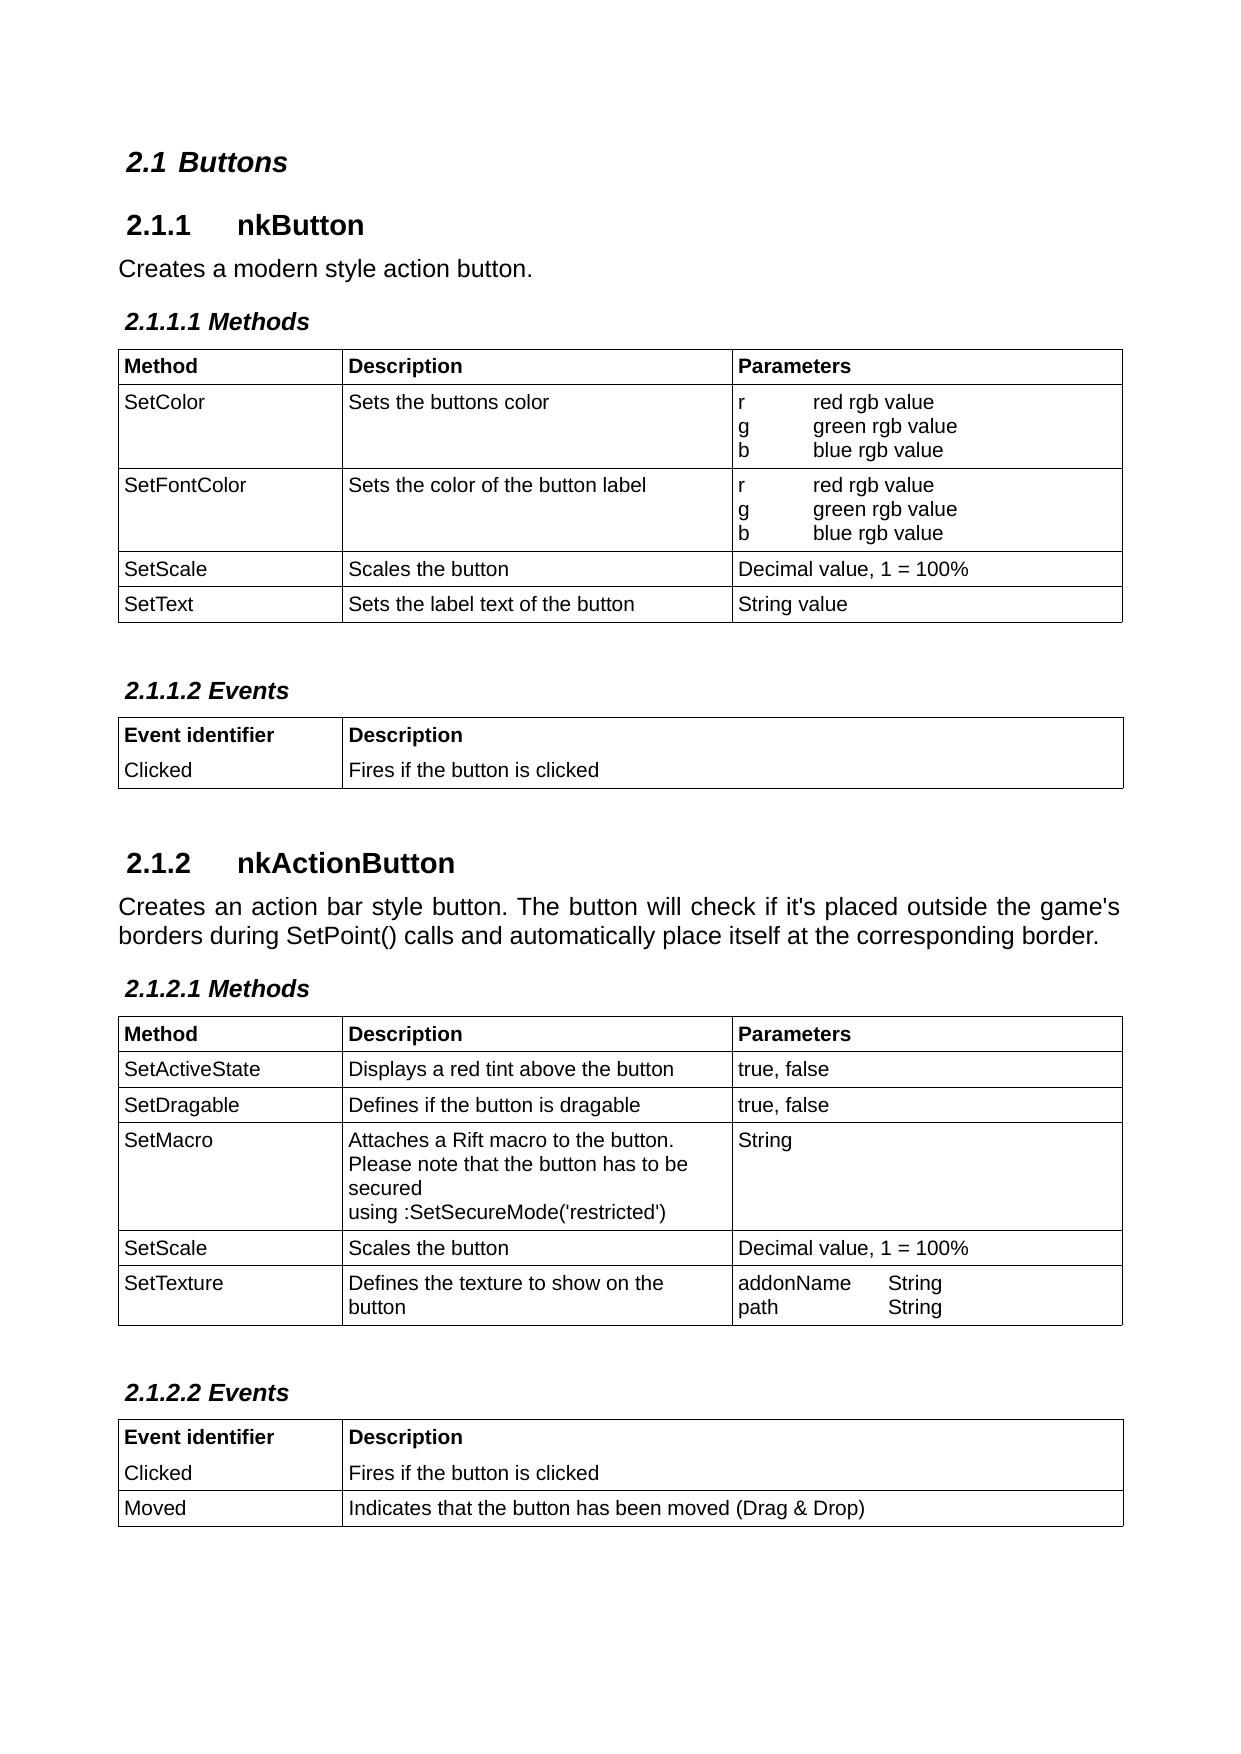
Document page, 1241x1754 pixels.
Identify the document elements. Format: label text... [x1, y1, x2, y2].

table_cell Defines if the button is dragable [343, 1088, 732, 1122]
table_cell Decimal value, 1 = 100% [733, 552, 1122, 586]
table_cell SetScale [119, 552, 342, 586]
table_cell SetScale [119, 1231, 342, 1265]
table_header Event identifier [119, 718, 342, 752]
table_cell Attaches a Rift macro to the button. Please note that the button has to be secured using :SetSecureMode('restricted') [343, 1123, 732, 1229]
subtitle Buttons [118, 145, 1122, 178]
table_header Event identifier [119, 1420, 342, 1455]
table_cell SetActiveState [119, 1052, 342, 1087]
table_cell Moved [119, 1491, 342, 1526]
table_cell Fires if the button is clicked [343, 752, 1123, 788]
table_cell addonName String path String [733, 1266, 1122, 1324]
text Creates an action bar style button. The button will check if it's placed outside the game's borders during SetPoint() calls and automatically place itself at the corresponding border. [118, 892, 1122, 949]
table_cell Indicates that the button has been moved (Drag & Drop) [343, 1491, 1123, 1526]
subtitle nkActionButton [118, 846, 1122, 879]
table_cell SetMacro [119, 1123, 342, 1229]
table_header Description [343, 718, 1123, 752]
subtitle Events [118, 1378, 1122, 1407]
table_cell Decimal value, 1 = 100% [733, 1231, 1122, 1265]
subtitle Methods [118, 974, 1122, 1003]
table_header Description [343, 1420, 1123, 1455]
table_cell Sets the color of the button label [343, 469, 732, 551]
table_cell Clicked [119, 752, 342, 788]
subtitle Events [118, 676, 1122, 704]
table_header Description [343, 1017, 732, 1051]
table_cell SetTexture [119, 1266, 342, 1324]
table_cell Sets the buttons color [343, 385, 732, 467]
table_cell Scales the button [343, 1231, 732, 1265]
table_cell SetDragable [119, 1088, 342, 1122]
table_cell Sets the label text of the button [343, 587, 732, 622]
subtitle nkButton [118, 208, 1122, 241]
table_cell r red rgb value g green rgb value b blue rgb value [733, 385, 1122, 467]
table_cell String [733, 1123, 1122, 1229]
table_cell true, false [733, 1052, 1122, 1087]
text Creates a modern style action button. [118, 254, 1122, 282]
table_cell SetColor [119, 385, 342, 467]
table_header Parameters [733, 350, 1122, 384]
table_cell SetFontColor [119, 469, 342, 551]
table_header Parameters [733, 1017, 1122, 1051]
table_header Method [119, 1017, 342, 1051]
table_cell Scales the button [343, 552, 732, 586]
table_cell Clicked [119, 1455, 342, 1490]
table_header Method [119, 350, 342, 384]
table_cell Defines the texture to show on the button [343, 1266, 732, 1324]
table_cell Displays a red tint above the button [343, 1052, 732, 1087]
table_header Description [343, 350, 732, 384]
table_cell String value [733, 587, 1122, 622]
subtitle Methods [118, 307, 1122, 336]
table_cell SetText [119, 587, 342, 622]
table_cell r red rgb value g green rgb value b blue rgb value [733, 469, 1122, 551]
table_cell Fires if the button is clicked [343, 1455, 1123, 1490]
table_cell true, false [733, 1088, 1122, 1122]
